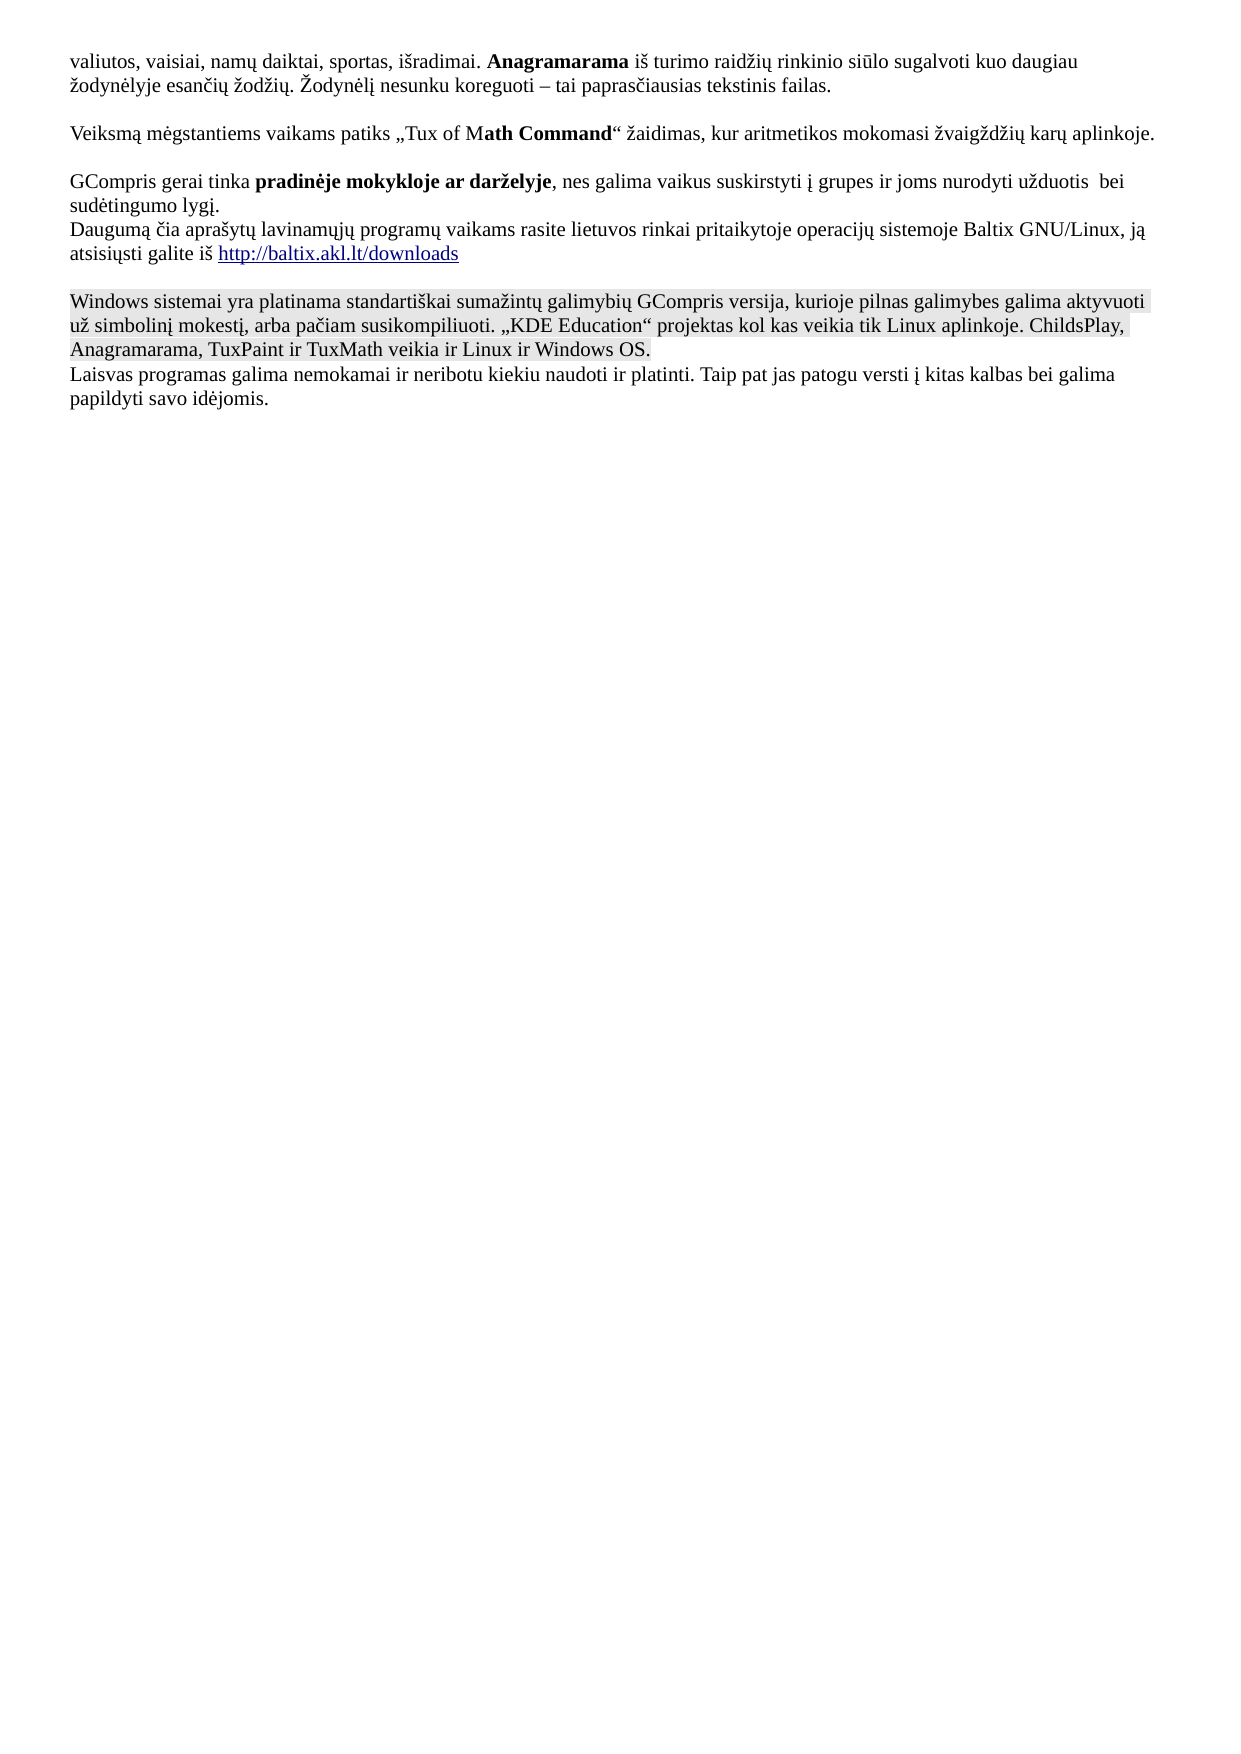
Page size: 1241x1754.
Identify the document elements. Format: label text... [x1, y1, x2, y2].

text GCompris gerai tinka pradinėje mokykloje ar darželyje, nes galima vaikus suskirstyti į grupes ir joms nurodyti užduotis bei sudėtingumo lygį. [69, 169, 1156, 217]
text Windows sistemai yra platinama standartiškai sumažintų galimybių GCompris versija, kurioje pilnas galimybes galima aktyvuoti už simbolinį mokestį, arba pačiam susikompiliuoti. „KDE Education“ projektas kol kas veikia tik Linux aplinkoje. ChildsPlay, Anagramarama, TuxPaint ir TuxMath veikia ir Linux ir Windows OS. [69, 289, 1156, 361]
text Laisvas programas galima nemokamai ir neribotu kiekiu naudoti ir platinti. Taip pat jas patogu versti į kitas kalbas bei galima papildyti savo idėjomis. [69, 361, 1156, 409]
text valiutos, vaisiai, namų daiktai, sportas, išradimai. Anagramarama iš turimo raidžių rinkinio siūlo sugalvoti kuo daugiau žodynėlyje esančių žodžių. Žodynėlį nesunku koreguoti – tai paprasčiausias tekstinis failas. [69, 49, 1156, 97]
text Daugumą čia aprašytų lavinamųjų programų vaikams rasite lietuvos rinkai pritaikytoje operacijų sistemoje Baltix GNU/Linux, ją atsisiųsti galite iš http://baltix.akl.lt/downloads [69, 217, 1156, 265]
text Veiksmą mėgstantiems vaikams patiks „Tux of Math Command“ žaidimas, kur aritmetikos mokomasi žvaigždžių karų aplinkoje. [69, 121, 1156, 145]
